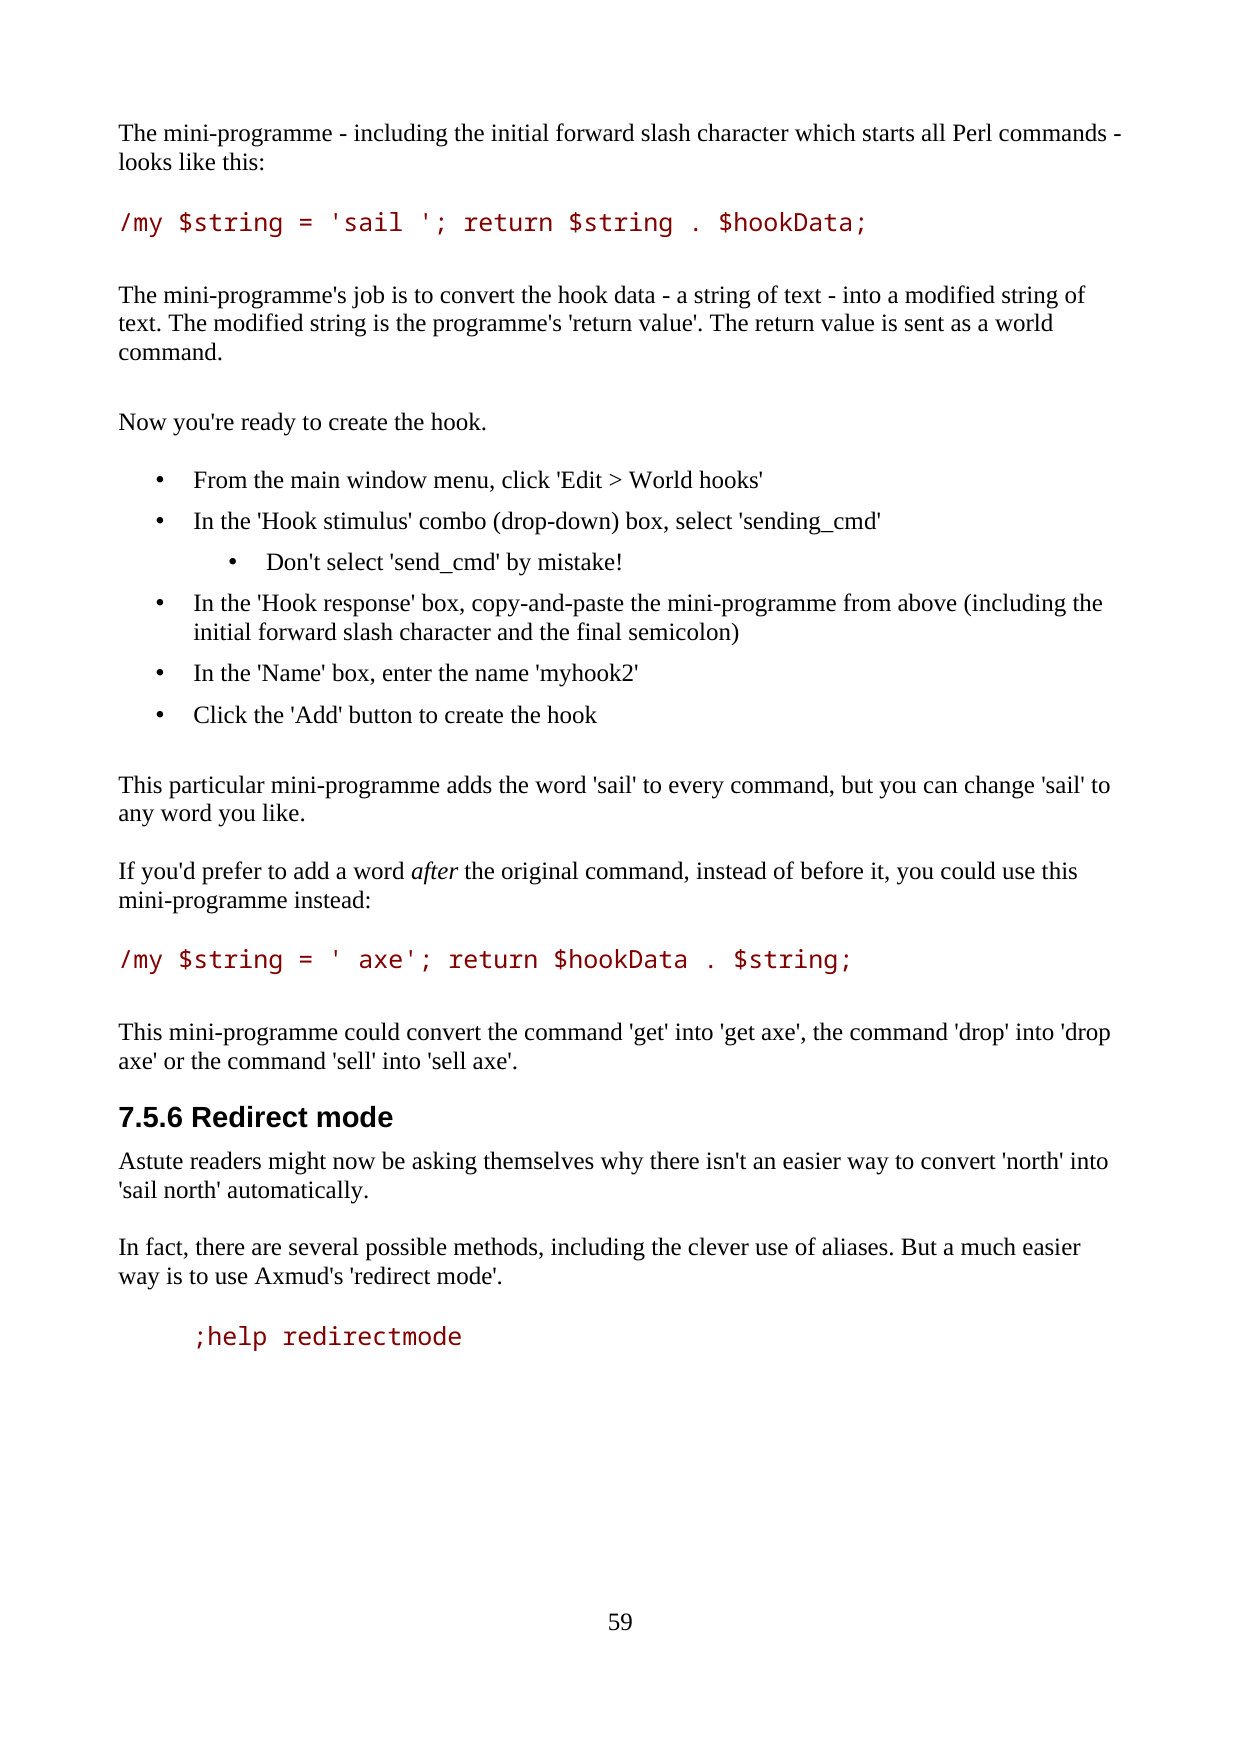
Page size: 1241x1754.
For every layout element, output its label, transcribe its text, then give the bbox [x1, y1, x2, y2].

text In fact, there are several possible methods, including the clever use of aliases. But a much easier way is to use Axmud's 'redirect mode'. [118, 1232, 1122, 1290]
list In the 'Hook response' box, copy-and-paste the mini-programme from above (including the initial forward slash character and the final semicolon) [156, 588, 1122, 646]
text Now you're ready to create the hook. [118, 407, 1122, 436]
subtitle 7.5.6 Redirect mode [118, 1100, 1122, 1133]
text Astute readers might now be asking themselves why there isn't an easier way to convert 'north' into 'sail north' automatically. [118, 1146, 1122, 1203]
list In the 'Hook stimulus' combo (drop-down) box, select 'sending_cmd' [156, 506, 1122, 535]
text The mini-programme's job is to convert the hook data - a string of text - into a modified string of text. The modified string is the programme's 'return value'. The return value is sent as a world command. [118, 280, 1122, 366]
text This mini-programme could convert the command 'get' into 'get axe', the command 'drop' into 'drop axe' or the command 'sell' into 'sell axe'. [118, 1017, 1122, 1075]
text This particular mini-programme adds the word 'sail' to every command, but you can change 'sail' to any word you like. [118, 770, 1122, 827]
text /my $string = 'sail '; return $string . $hookData; [118, 204, 1122, 238]
text ;help redirectmode [118, 1318, 1122, 1353]
list Click the 'Add' button to create the hook [156, 700, 1122, 728]
list From the main window menu, click 'Edit > World hooks' [156, 465, 1122, 493]
list In the 'Name' box, enter the name 'myhook2' [156, 658, 1122, 687]
text The mini-programme - including the initial forward slash character which starts all Perl commands - looks like this: [118, 118, 1122, 176]
list Don't select 'send_cmd' by mistake! [228, 547, 1122, 576]
text /my $string = ' axe'; return $hookData . $string; [118, 942, 1122, 976]
text If you'd prefer to add a word after the original command, instead of before it, you could use this mini-programme instead: [118, 856, 1122, 913]
